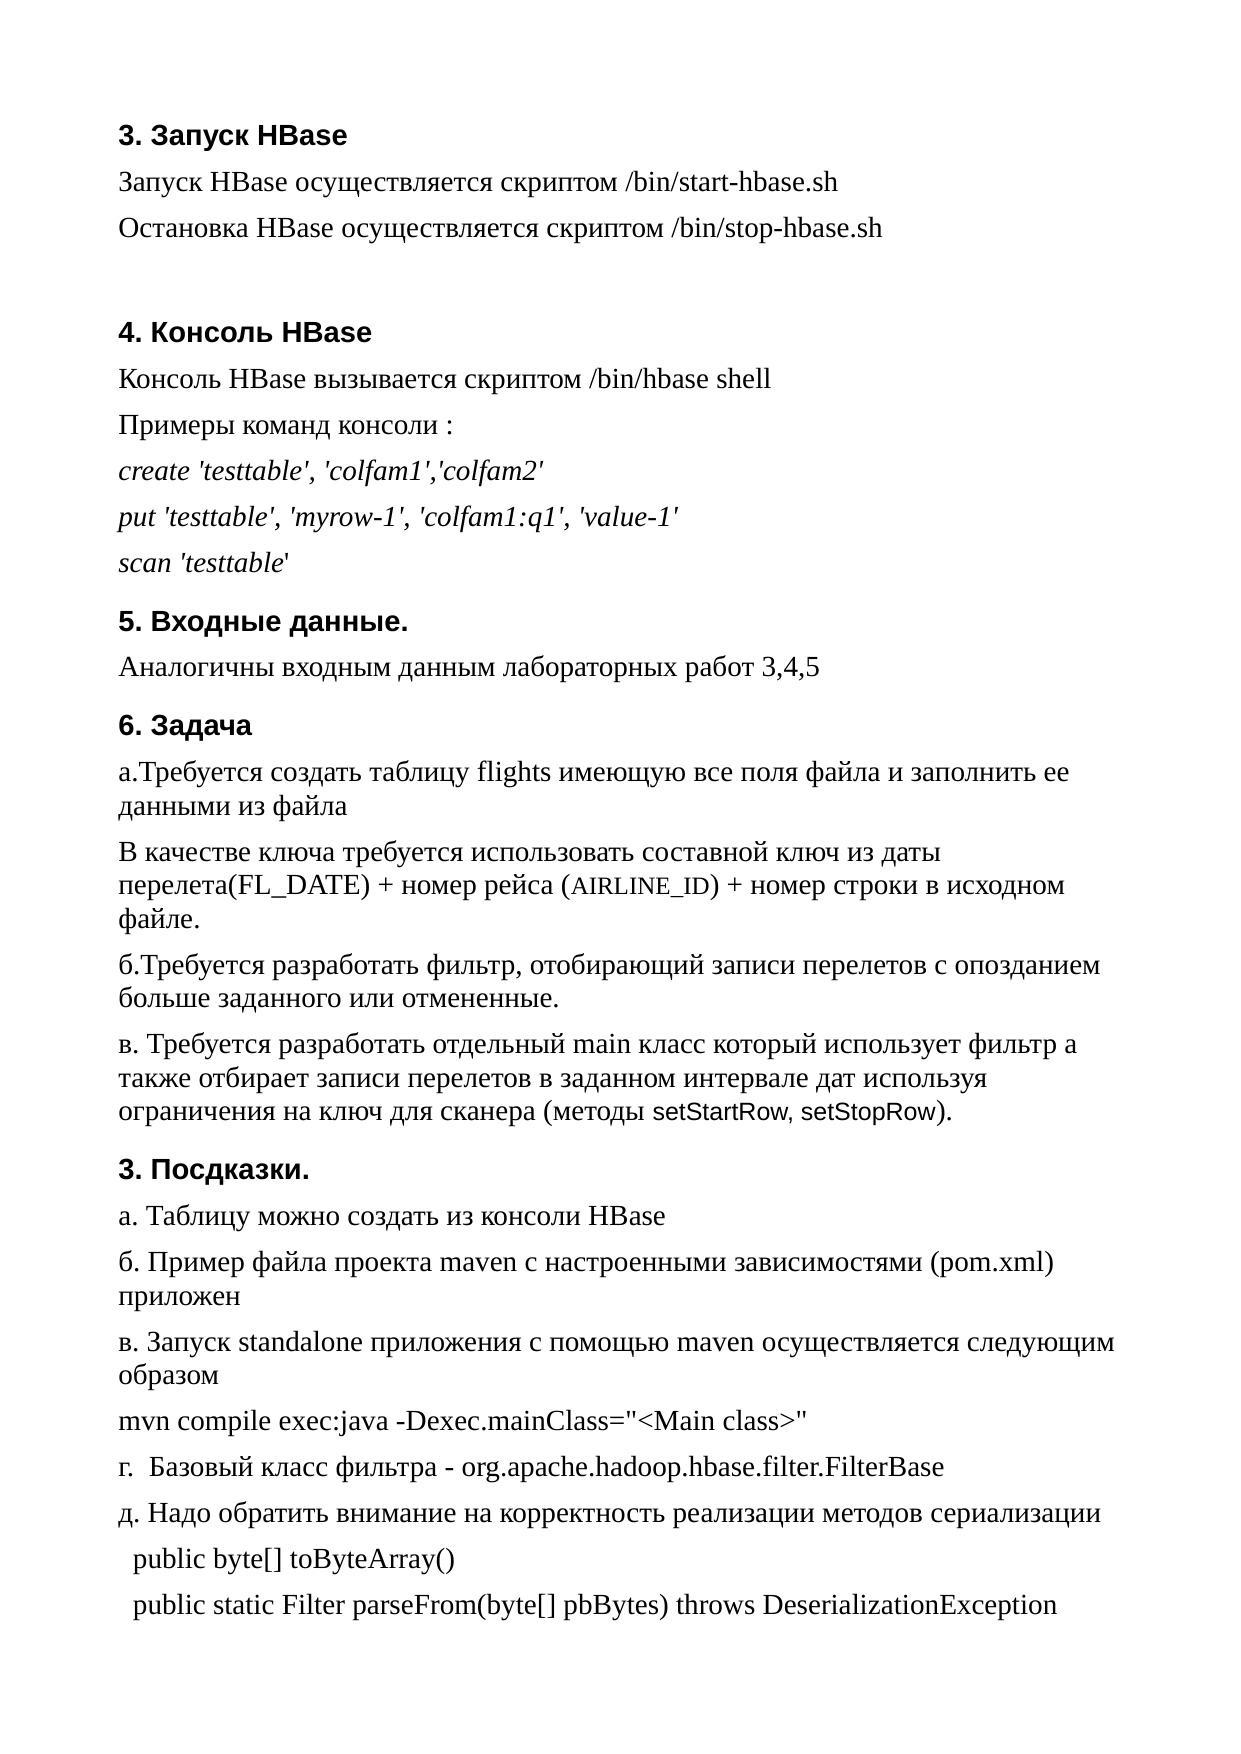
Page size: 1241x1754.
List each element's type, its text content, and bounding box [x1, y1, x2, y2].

subtitle 5. Входные данные. [118, 603, 1122, 637]
text create 'testtable', 'colfam1','colfam2' [118, 453, 1122, 486]
subtitle 3. Запуск HBase [118, 118, 1122, 152]
text Консоль HBase вызывается скриптом /bin/hbase shell [118, 361, 1122, 394]
text в. Запуск standalone приложения с помощью maven осуществляется следующим образом [118, 1324, 1122, 1391]
text б.Требуется разработать фильтр, отобирающий записи перелетов с опозданием больше заданного или отмененные. [118, 947, 1122, 1014]
text scan 'testtable' [118, 545, 1122, 578]
text Примеры команд консоли : [118, 407, 1122, 440]
text put 'testtable', 'myrow-1', 'colfam1:q1', 'value-1' [118, 499, 1122, 532]
text public static Filter parseFrom(byte[] pbBytes) throws DeserializationException [118, 1587, 1122, 1621]
text Аналогичны входным данным лабораторных работ 3,4,5 [118, 649, 1122, 683]
text б. Пример файла проекта maven с настроенными зависимостями (pom.xml) приложен [118, 1244, 1122, 1311]
text mvn compile exec:java -Dexec.mainClass="<Main class>" [118, 1403, 1122, 1437]
text а. Таблицу можно создать из консоли HBase [118, 1198, 1122, 1232]
subtitle 4. Консоль HBase [118, 315, 1122, 348]
subtitle 6. Задача [118, 708, 1122, 742]
text г. Базовый класс фильтра - org.apache.hadoop.hbase.filter.FilterBase [118, 1449, 1122, 1483]
subtitle 3. Посдказки. [118, 1152, 1122, 1186]
text в. Требуется разработать отдельный main класс который использует фильтр а также отбирает записи перелетов в заданном интервале дат используя ограничения на ключ для сканера (методы setStartRow, setStopRow). [118, 1026, 1122, 1127]
text В качестве ключа требуется использовать составной ключ из даты перелета(FL_DATE) + номер рейса (AIRLINE_ID) + номер строки в исходном файле. [118, 834, 1122, 934]
text д. Надо обратить внимание на корректность реализации методов сериализации [118, 1495, 1122, 1529]
text а.Требуется создать таблицу flights имеющую все поля файла и заполнить ее данными из файла [118, 754, 1122, 821]
text Запуск HBase осуществляется скриптом /bin/start-hbase.sh [118, 164, 1122, 198]
text Остановка HBase осуществляется скриптом /bin/stop-hbase.sh [118, 210, 1122, 244]
text public byte[] toByteArray() [118, 1541, 1122, 1575]
